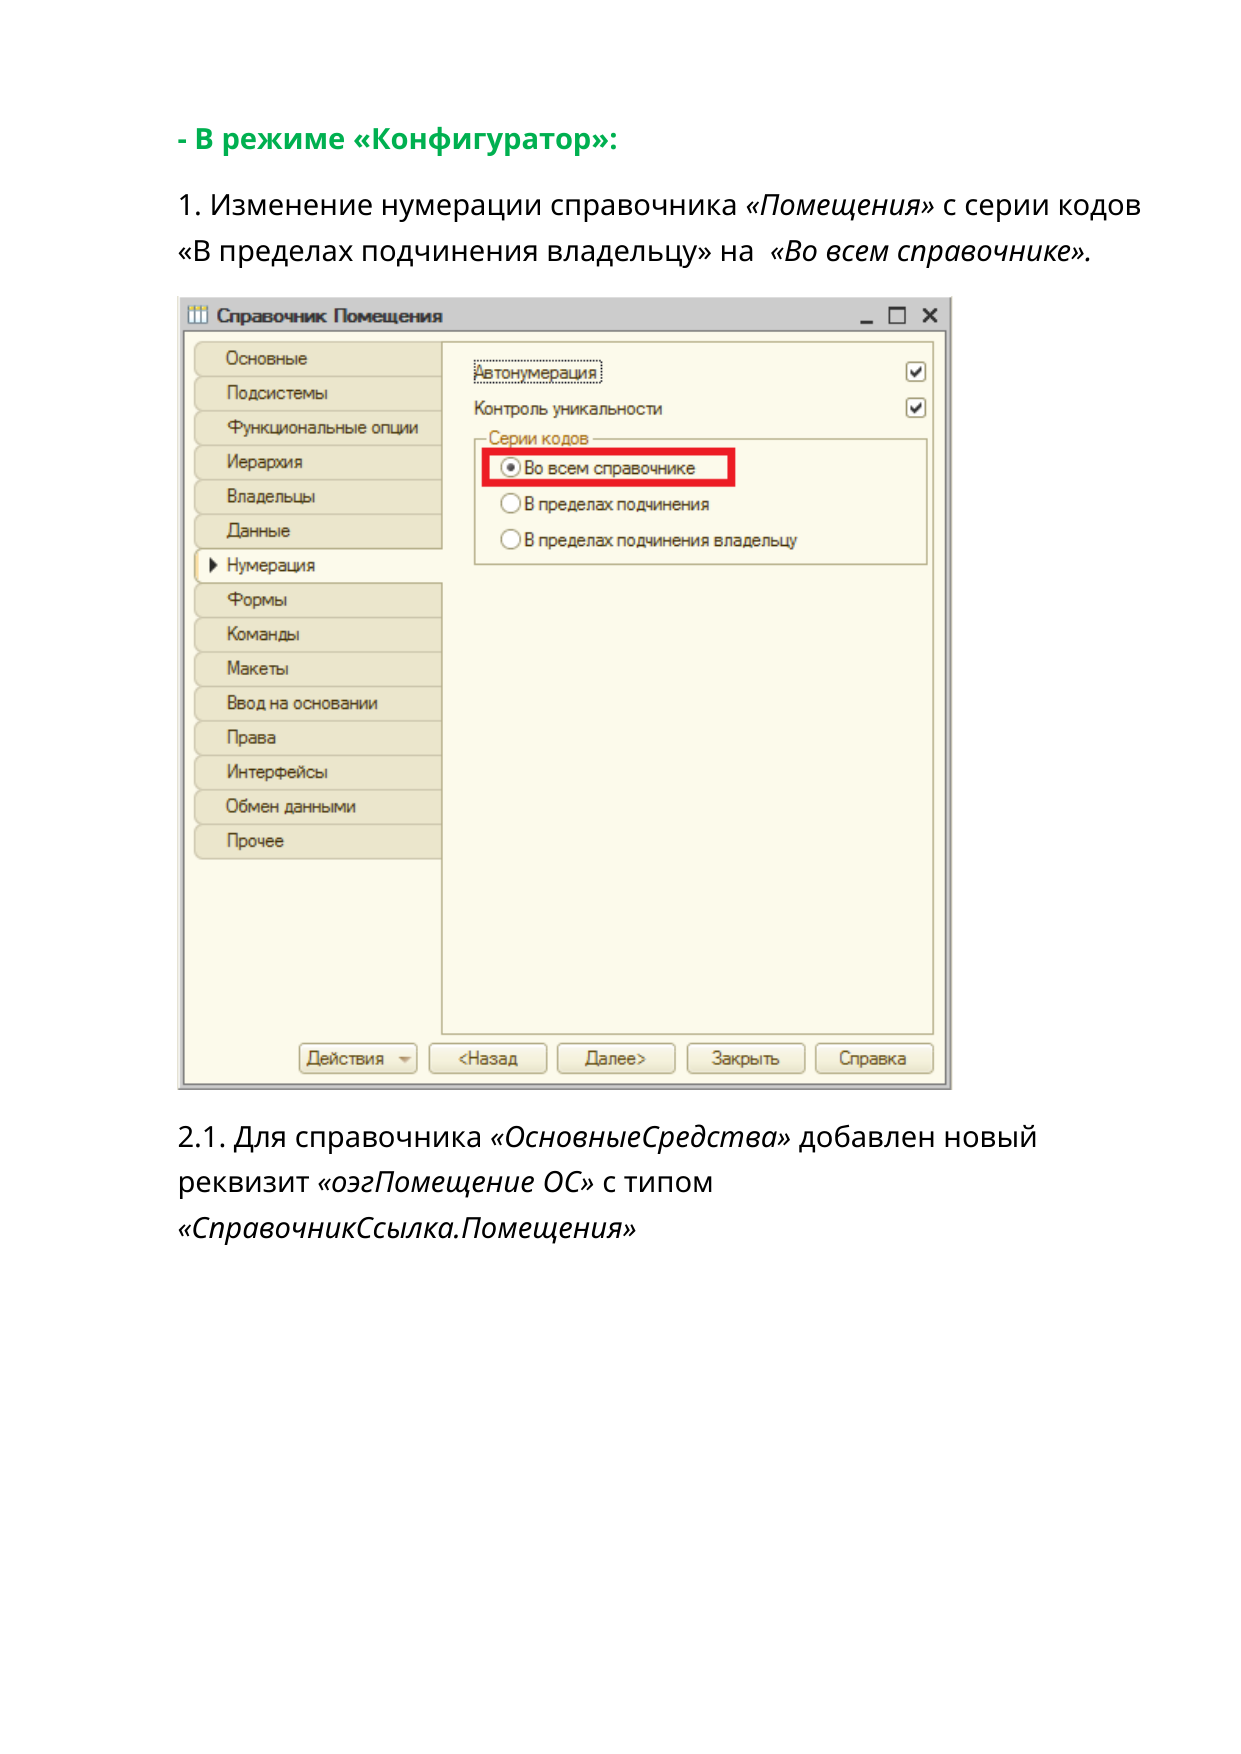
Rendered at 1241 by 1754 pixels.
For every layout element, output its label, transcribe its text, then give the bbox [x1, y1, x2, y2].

picture [177, 296, 953, 1090]
text 2.1. Для справочника «ОсновныеСредства» добавлен новый реквизит «оэгПомещение ОС» с типом «СправочникСсылка.Помещения» [177, 1116, 1152, 1247]
text 1. Изменение нумерации справочника «Помещения» с серии кодов «В пределах подчинения владельцу» на «Во всем справочнике». [177, 184, 1152, 270]
text - В режиме «Конфигуратор»: [177, 118, 1152, 158]
